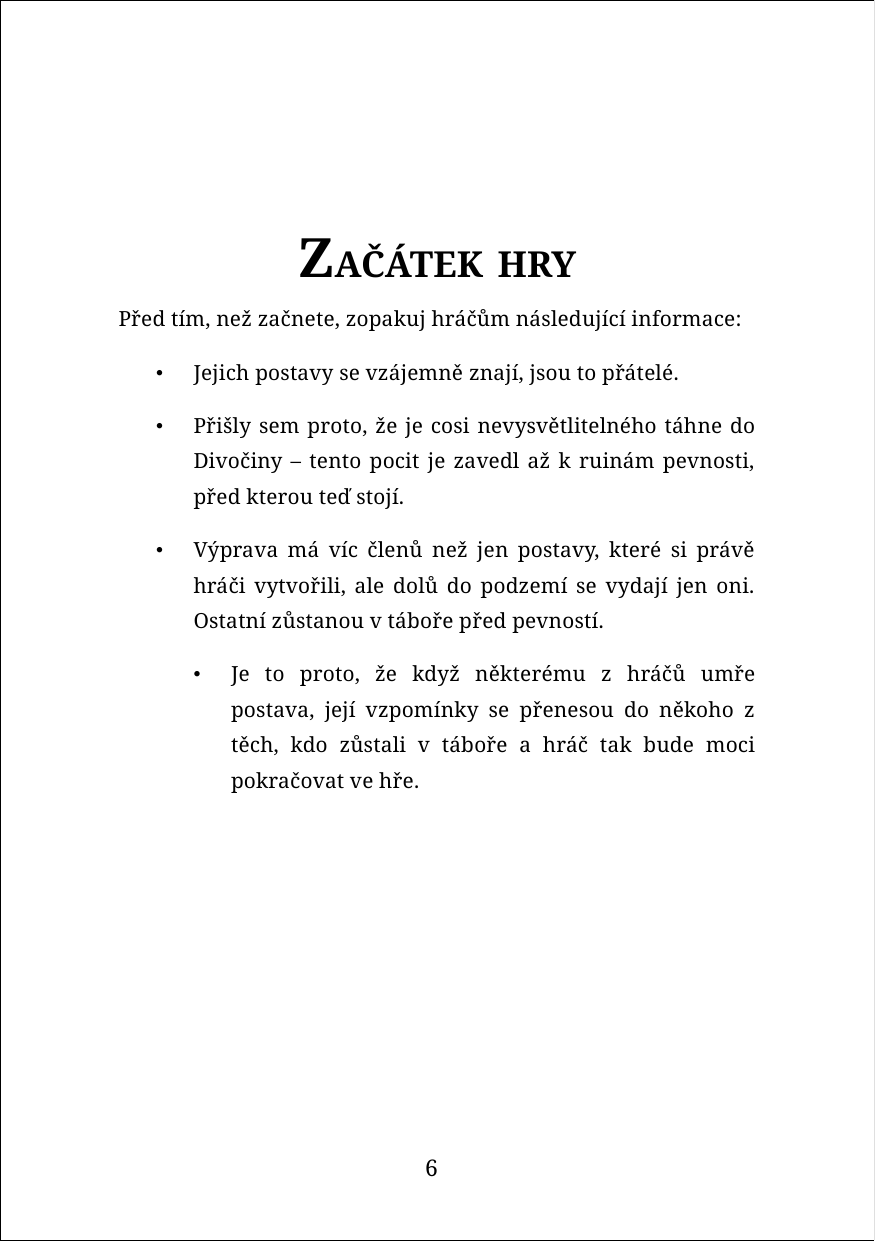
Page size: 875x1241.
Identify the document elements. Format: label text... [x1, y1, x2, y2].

subtitle Začátek hry [118, 219, 756, 293]
text Před tím, než začnete, zopakuj hráčům následující informace: [118, 304, 756, 333]
list Je to proto, že když některému z hráčů umře postava, její vzpomínky se přenesou do někoho z těch, kdo zůstali v táboře a hráč tak bude moci pokračovat ve hře. [193, 659, 756, 794]
list Výprava má víc členů než jen postavy, které si právě hráči vytvořili, ale dolů do podzemí se vydají jen oni. Ostatní zůstanou v táboře před pevností. [156, 535, 756, 635]
list Přišly sem proto, že je cosi nevysvětlitelného táhne do Divočiny – tento pocit je zavedl až k ruinám pevnosti, před kterou teď stojí. [156, 411, 756, 511]
list Jejich postavy se vzájemně znají, jsou to přátelé. [156, 358, 756, 386]
